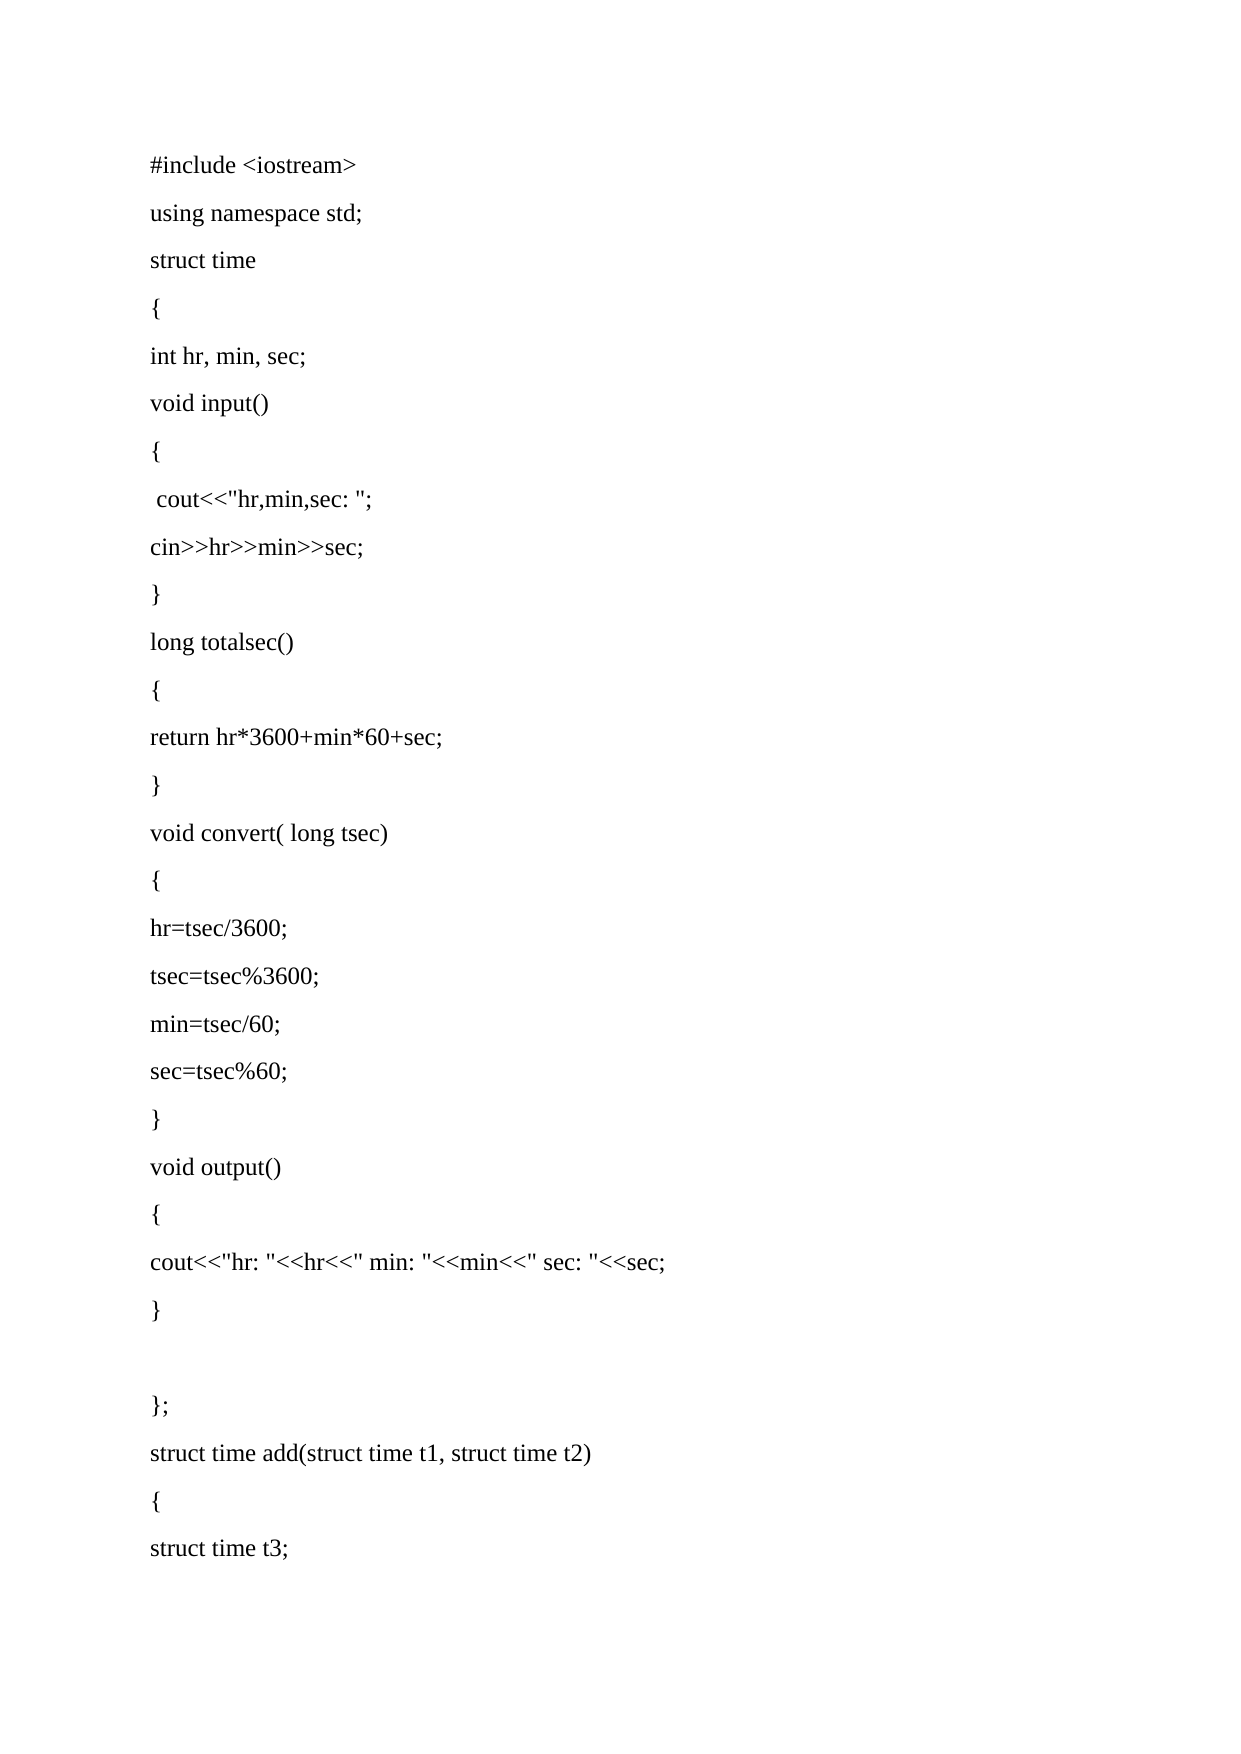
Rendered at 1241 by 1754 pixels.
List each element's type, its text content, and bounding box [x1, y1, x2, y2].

text int hr, min, sec; [150, 341, 1090, 369]
text sec=tsec%60; [150, 1056, 1090, 1085]
text } [150, 770, 1090, 799]
text min=tsec/60; [150, 1009, 1090, 1037]
text struct time t3; [150, 1533, 1090, 1562]
text cin>>hr>>min>>sec; [150, 532, 1090, 560]
text } [150, 1295, 1090, 1324]
text void input() [150, 388, 1090, 417]
text }; [150, 1390, 1090, 1419]
text using namespace std; [150, 198, 1090, 226]
text { [150, 293, 1090, 322]
text long totalsec() [150, 627, 1090, 656]
text cout<<"hr,min,sec: "; [150, 484, 1090, 513]
text cout<<"hr: "<<hr<<" min: "<<min<<" sec: "<<sec; [150, 1247, 1090, 1276]
text #include <iostream> [150, 150, 1090, 179]
text { [150, 675, 1090, 703]
text { [150, 1486, 1090, 1514]
text void output() [150, 1152, 1090, 1181]
text struct time add(struct time t1, struct time t2) [150, 1438, 1090, 1467]
text } [150, 1104, 1090, 1133]
text return hr*3600+min*60+sec; [150, 722, 1090, 751]
text { [150, 866, 1090, 894]
text hr=tsec/3600; [150, 913, 1090, 942]
text } [150, 579, 1090, 608]
text { [150, 1199, 1090, 1228]
text struct time [150, 245, 1090, 274]
text { [150, 436, 1090, 465]
text tsec=tsec%3600; [150, 961, 1090, 990]
text void convert( long tsec) [150, 818, 1090, 847]
